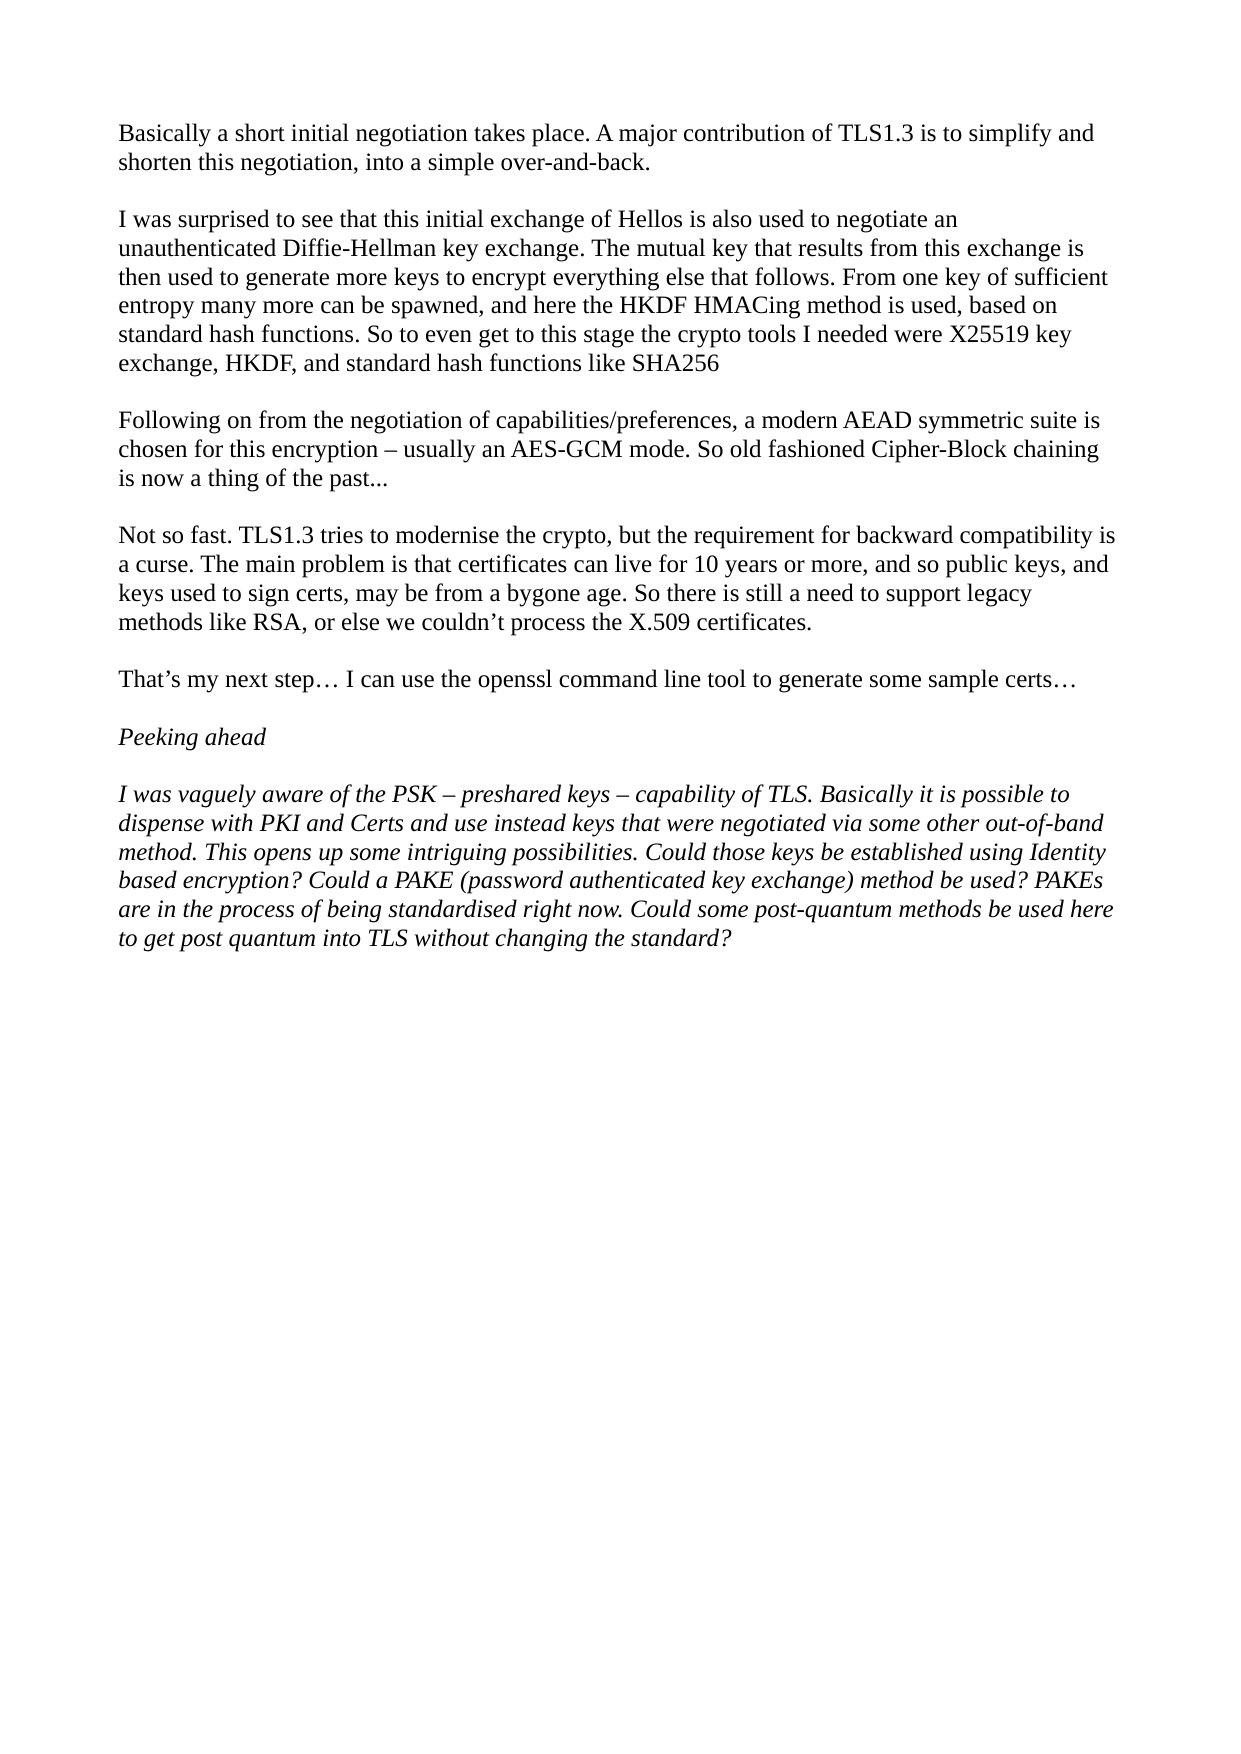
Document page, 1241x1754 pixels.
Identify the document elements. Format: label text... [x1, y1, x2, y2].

text Not so fast. TLS1.3 tries to modernise the crypto, but the requirement for backward compatibility is a curse. The main problem is that certificates can live for 10 years or more, and so public keys, and keys used to sign certs, may be from a bygone age. So there is still a need to support legacy methods like RSA, or else we couldn’t process the X.509 certificates. [118, 521, 1122, 636]
text I was surprised to see that this initial exchange of Hellos is also used to negotiate an unauthenticated Diffie-Hellman key exchange. The mutual key that results from this exchange is then used to generate more keys to encrypt everything else that follows. From one key of sufficient entropy many more can be spawned, and here the HKDF HMACing method is used, based on standard hash functions. So to even get to this stage the crypto tools I needed were X25519 key exchange, HKDF, and standard hash functions like SHA256 [118, 204, 1122, 377]
text Following on from the negotiation of capabilities/preferences, a modern AEAD symmetric suite is chosen for this encryption – usually an AES-GCM mode. So old fashioned Cipher-Block chaining is now a thing of the past... [118, 406, 1122, 492]
text I was vaguely aware of the PSK – preshared keys – capability of TLS. Basically it is possible to dispense with PKI and Certs and use instead keys that were negotiated via some other out-of-band method. This opens up some intriguing possibilities. Could those keys be established using Identity based encryption? Could a PAKE (password authenticated key exchange) method be used? PAKEs are in the process of being standardised right now. Could some post-quantum methods be used here to get post quantum into TLS without changing the standard? [118, 779, 1122, 952]
text That’s my next step… I can use the openssl command line tool to generate some sample certs… [118, 664, 1122, 693]
text Peeking ahead [118, 722, 1122, 751]
text Basically a short initial negotiation takes place. A major contribution of TLS1.3 is to simplify and shorten this negotiation, into a simple over-and-back. [118, 118, 1122, 176]
